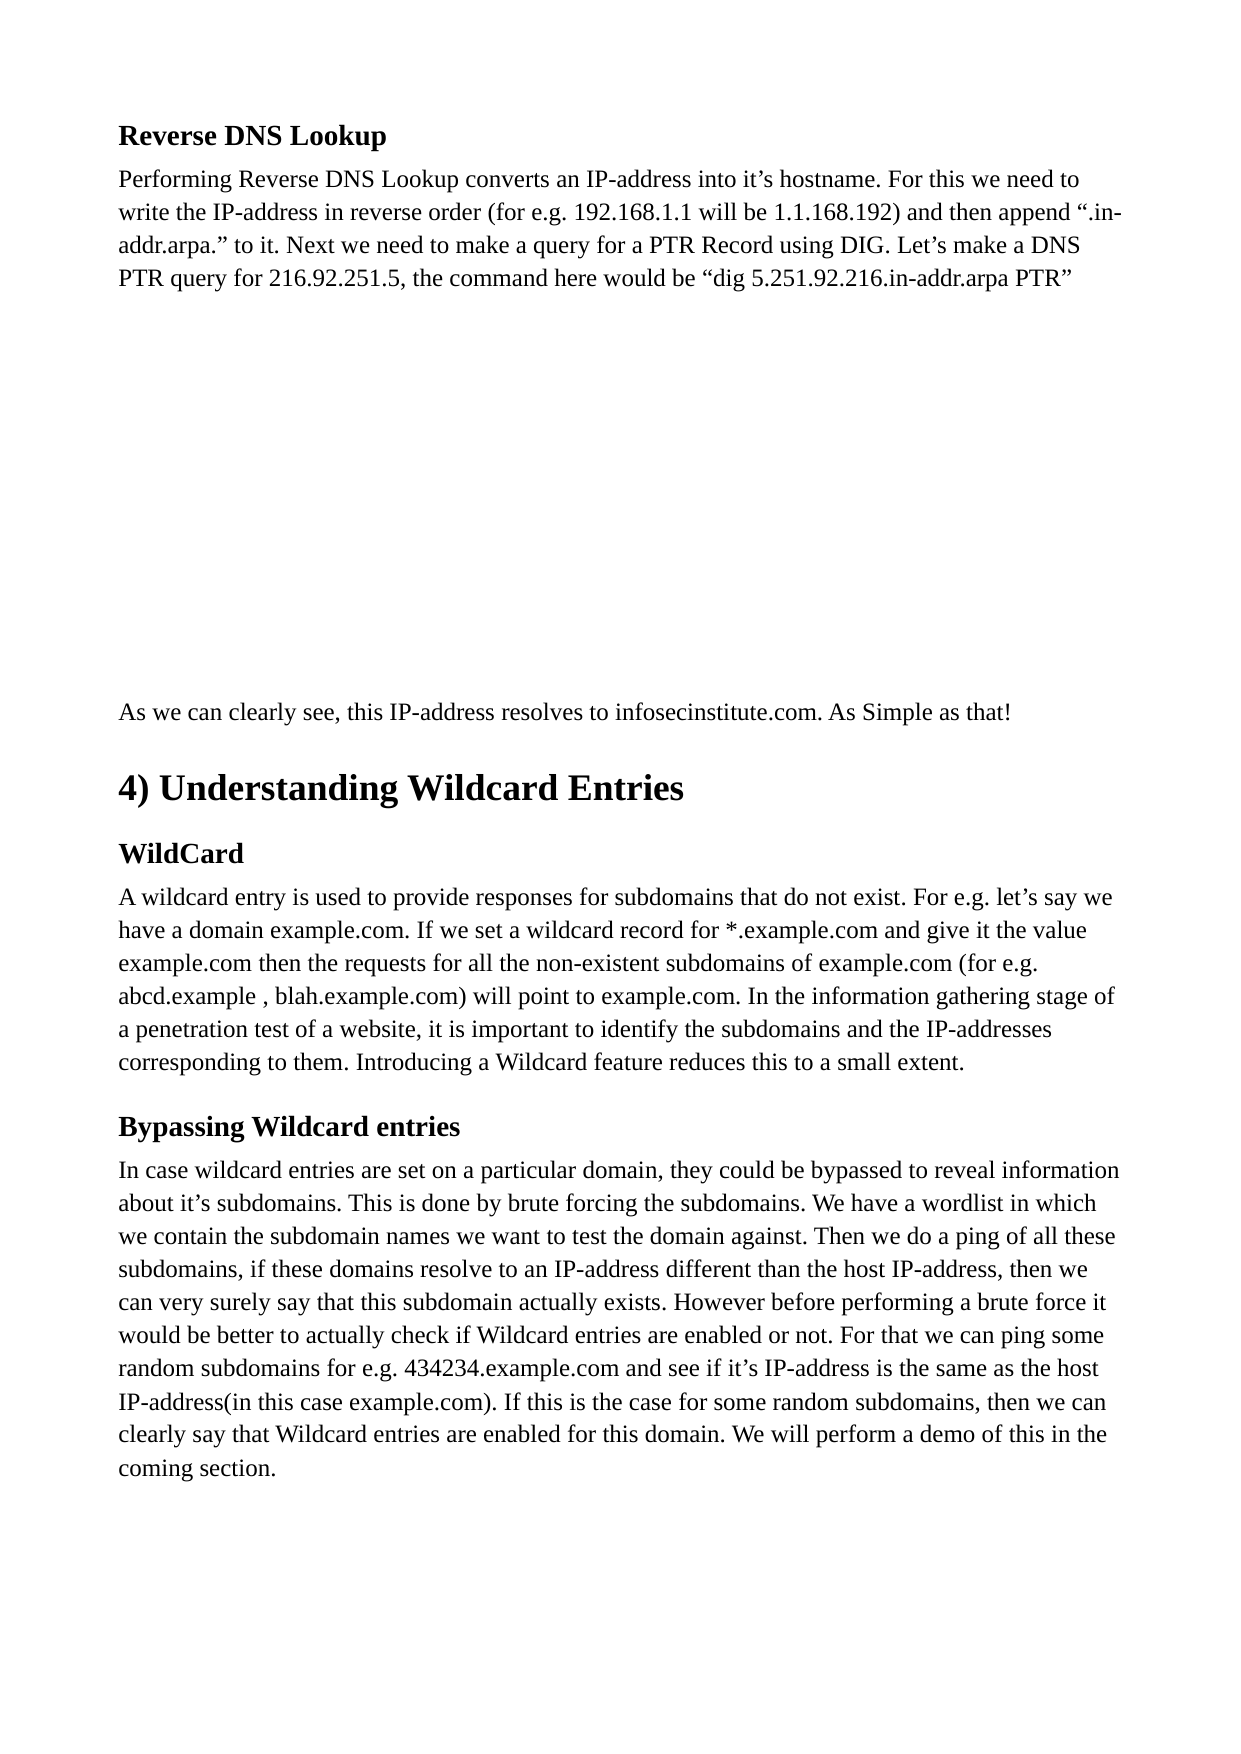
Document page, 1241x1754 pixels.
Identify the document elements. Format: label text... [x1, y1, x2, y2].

subtitle 4) Understanding Wildcard Entries [118, 766, 1122, 809]
text A wildcard entry is used to provide responses for subdomains that do not exist. For e.g. let’s say we have a domain example.com. If we set a wildcard record for *.example.com and give it the value example.com then the requests for all the non-existent subdomains of example.com (for e.g. abcd.example , blah.example.com) will point to example.com. In the information gathering stage of a penetration test of a website, it is important to identify the subdomains and the IP-addresses corresponding to them. Introducing a Wildcard feature reduces this to a small extent. [118, 882, 1122, 1076]
text As we can clearly see, this IP-address resolves to infosecinstitute.com. As Simple as that! [118, 697, 1122, 726]
subtitle Bypassing Wildcard entries [118, 1109, 1122, 1143]
subtitle WildCard [118, 836, 1122, 869]
subtitle Reverse DNS Lookup [118, 118, 1122, 152]
text In case wildcard entries are set on a particular domain, they could be bypassed to reveal information about it’s subdomains. This is done by brute forcing the subdomains. We have a wordlist in which we contain the subdomain names we want to test the domain against. Then we do a ping of all these subdomains, if these domains resolve to an IP-address different than the host IP-address, then we can very surely say that this subdomain actually exists. However before performing a brute force it would be better to actually check if Wildcard entries are enabled or not. For that we can ping some random subdomains for e.g. 434234.example.com and see if it’s IP-address is the same as the host IP-address(in this case example.com). If this is the case for some random subdomains, then we can clearly say that Wildcard entries are enabled for this domain. We will perform a demo of this in the coming section. [118, 1155, 1122, 1481]
text Performing Reverse DNS Lookup converts an IP-address into it’s hostname. For this we need to write the IP-address in reverse order (for e.g. 192.168.1.1 will be 1.1.168.192) and then append “.in-addr.arpa.” to it. Next we need to make a query for a PTR Record using DIG. Let’s make a DNS PTR query for 216.92.251.5, the command here would be “dig 5.251.92.216.in-addr.arpa PTR” [118, 164, 1122, 292]
